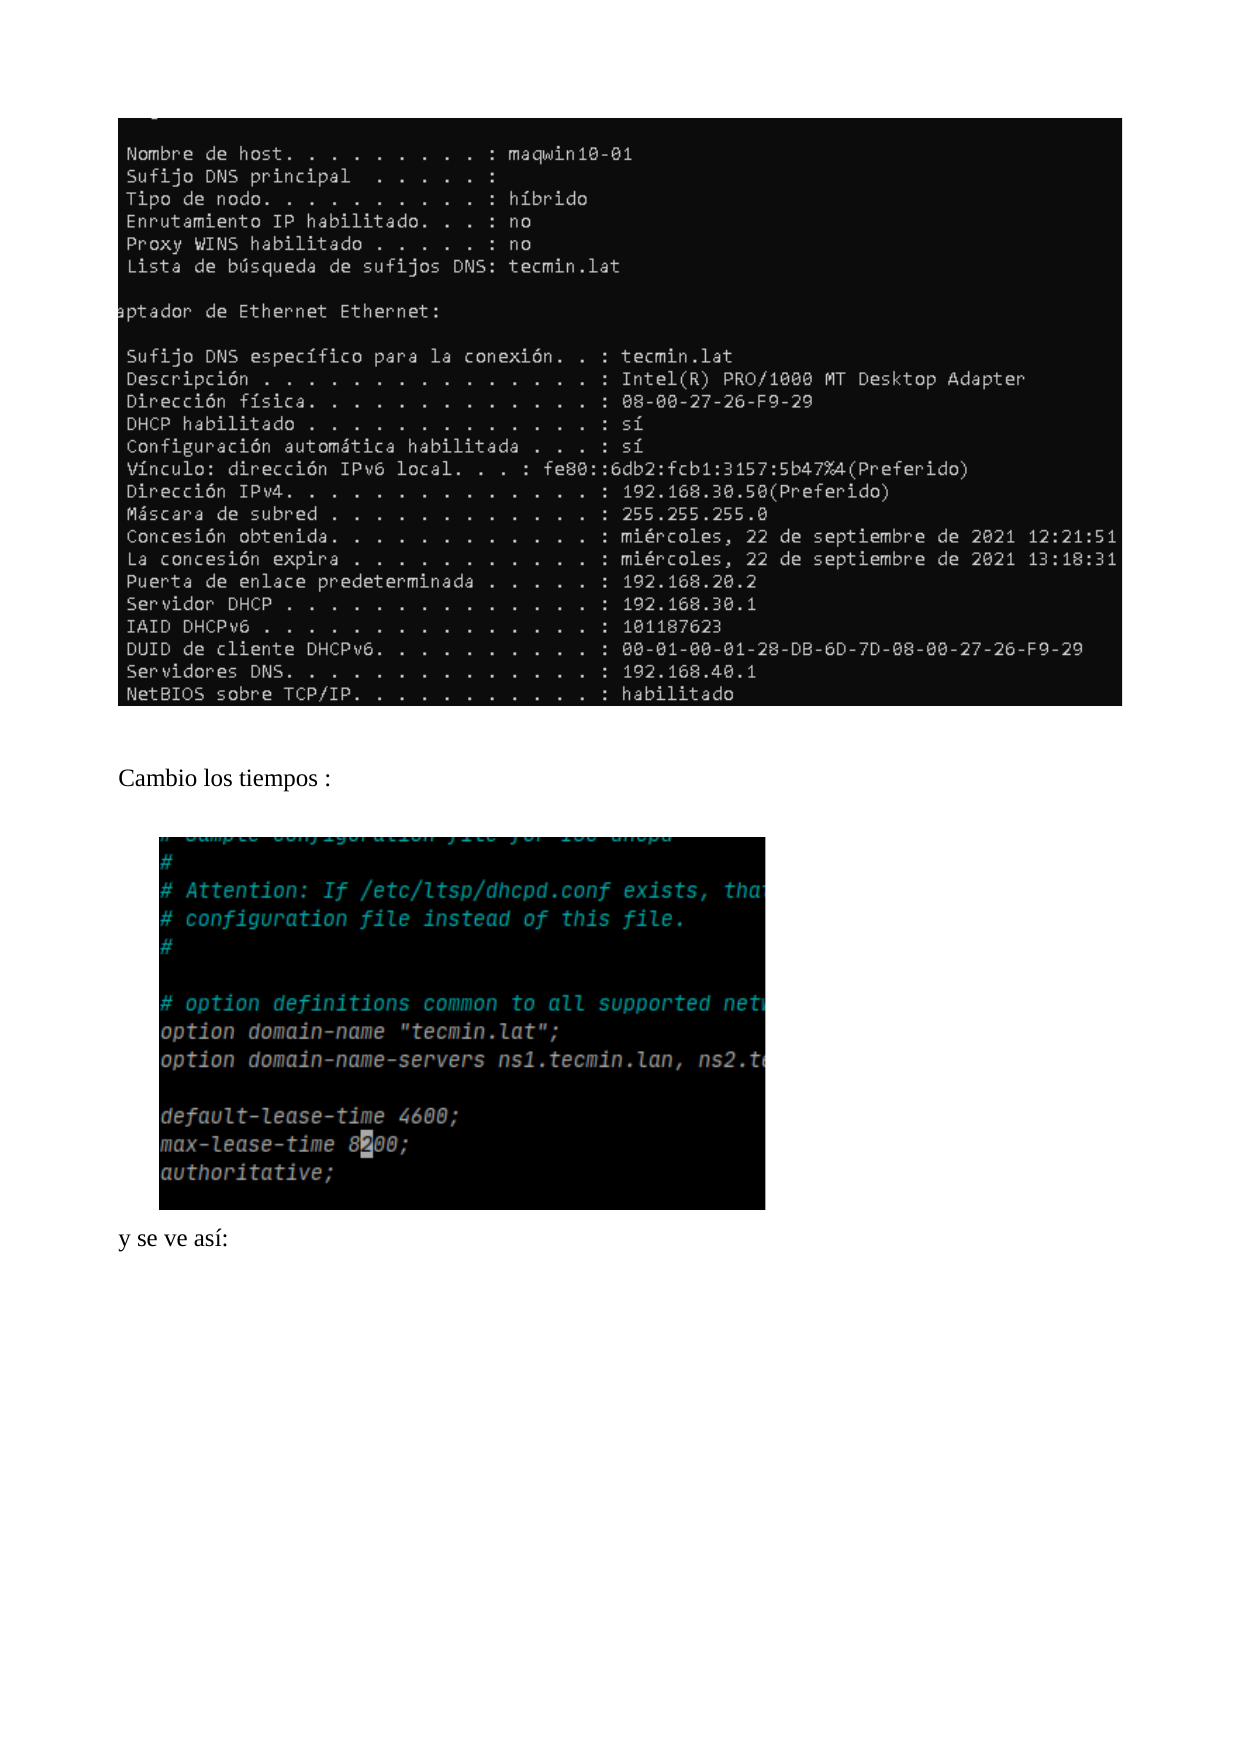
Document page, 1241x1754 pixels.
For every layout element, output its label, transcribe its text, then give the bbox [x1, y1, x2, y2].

text Cambio los tiempos : [118, 763, 1122, 792]
picture [159, 837, 766, 1210]
text y se ve así: [118, 1223, 1122, 1252]
picture [118, 118, 1123, 706]
